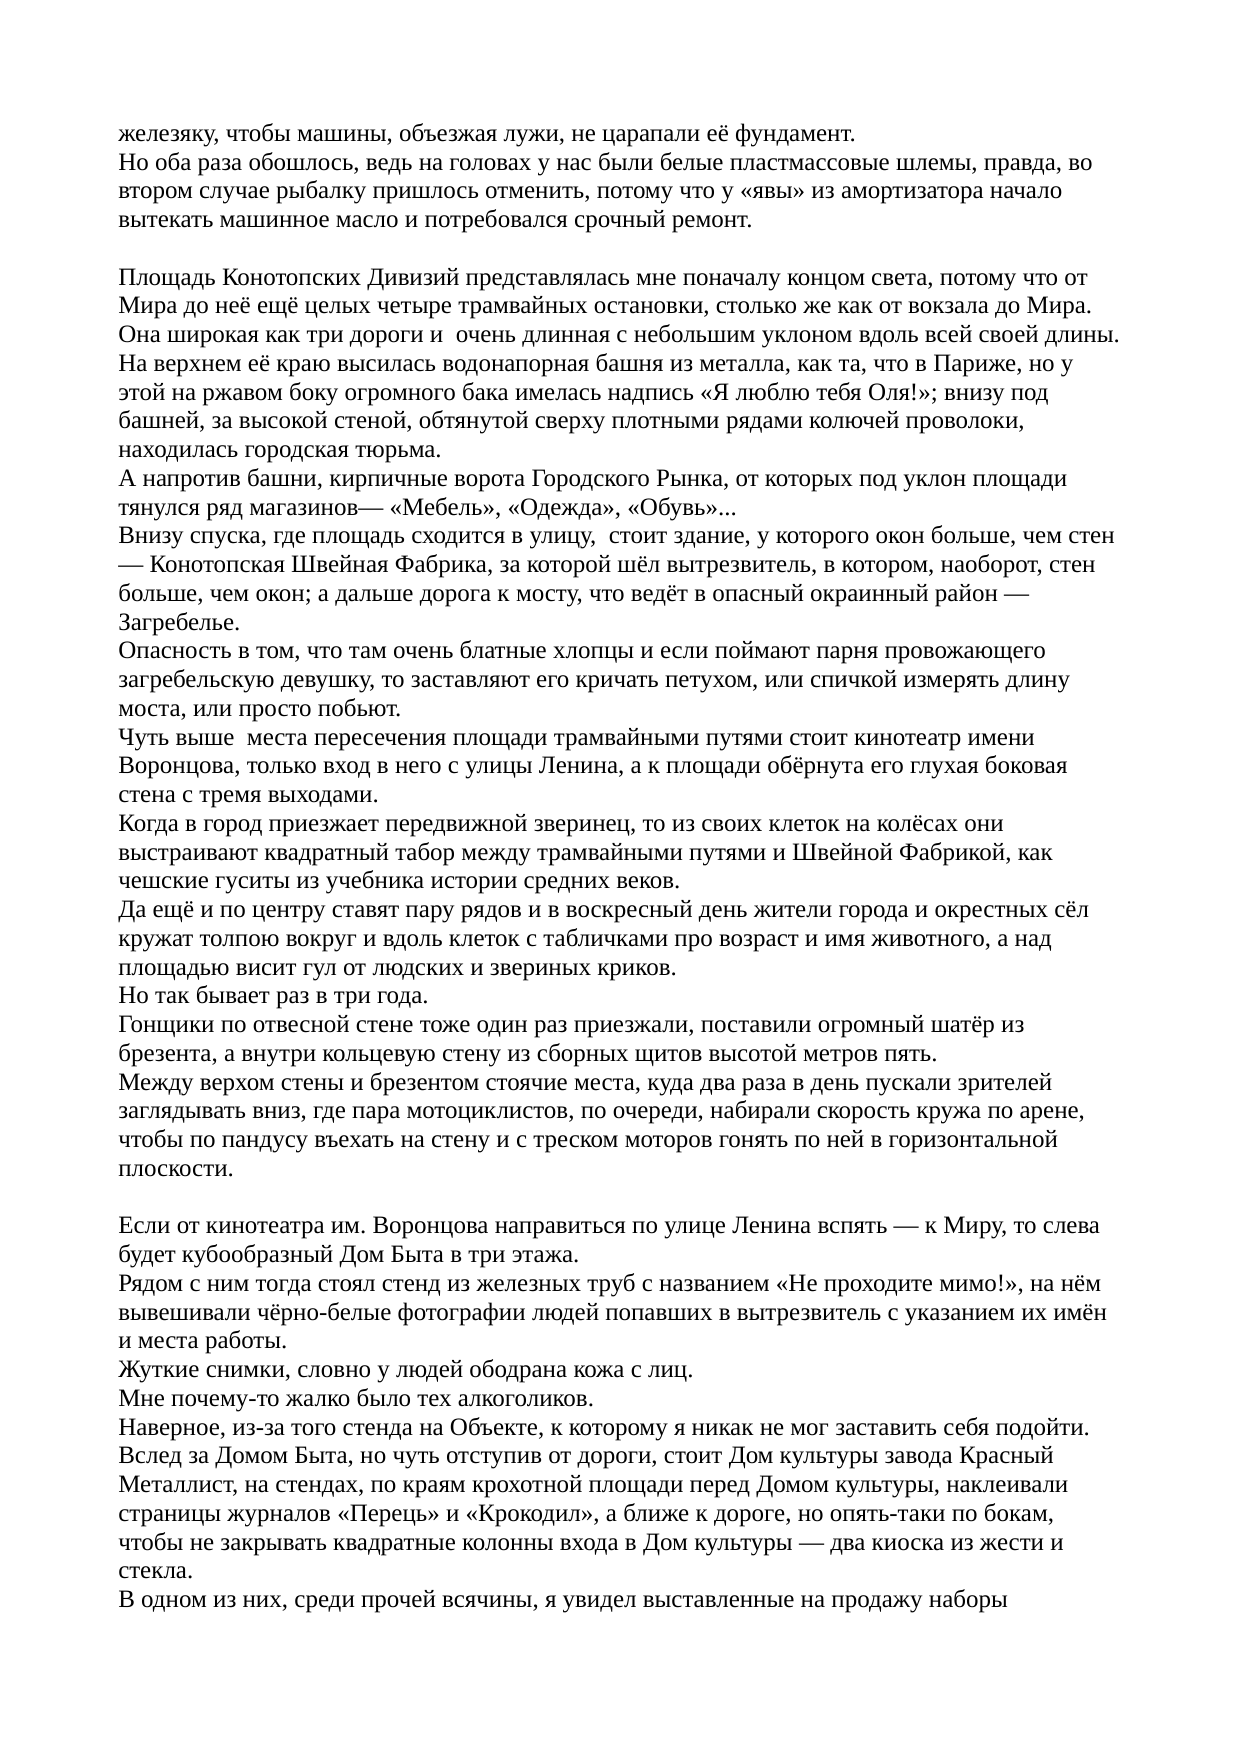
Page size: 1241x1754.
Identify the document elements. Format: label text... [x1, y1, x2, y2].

text железяку, чтобы машины, объезжая лужи, не царапали её фундамент. [118, 118, 1122, 147]
text На верхнем её краю высилась водонапорная башня из металла, как та, что в Париже, но у этой на ржавом боку огромного бака имелась надпись «Я люблю тебя Оля!»; внизу под башней, за высокой стеной, обтянутой сверху плотными рядами колючей проволоки, находилась городская тюрьма. [118, 348, 1122, 463]
text Опасность в том, что там очень блатные хлопцы и если поймают парня провожающего загребельскую девушку, то заставляют его кричать петухом, или спичкой измерять длину моста, или просто побьют. [118, 636, 1122, 722]
text Наверное, из-за того стенда на Объекте, к которому я никак не мог заставить себя подойти. [118, 1412, 1122, 1441]
text Если от кинотеатра им. Воронцова направиться по улице Ленина вспять — к Миру, то слева будет кубообразный Дом Быта в три этажа. [118, 1211, 1122, 1268]
text Между верхом стены и брезентом стоячие места, куда два раза в день пускали зрителей заглядывать вниз, где пара мотоциклистов, по очереди, набирали скорость кружа по арене, чтобы по пандусу въехать на стену и с треском моторов гонять по ней в горизонтальной плоскости. [118, 1067, 1122, 1182]
text Жуткие снимки, словно у людей ободрана кожа с лиц. [118, 1354, 1122, 1383]
text Когда в город приезжает передвижной зверинец, то из своих клеток на колёсах они выстраивают квадратный табор между трамвайными путями и Швейной Фабрикой, как чешские гуситы из учебника истории средних веков. [118, 808, 1122, 894]
text Чуть выше места пересечения площади трамвайными путями стоит кинотеатр имени Воронцова, только вход в него с улицы Ленина, а к площади обёрнута его глухая боковая стена с тремя выходами. [118, 722, 1122, 808]
text А напротив башни, кирпичные ворота Городского Рынка, от которых под уклон площади тянулся ряд магазинов— «Мебель», «Одежда», «Обувь»... [118, 463, 1122, 521]
text Внизу спуска, где площадь сходится в улицу, стоит здание, у которого окон больше, чем стен — Конотопская Швейная Фабрика, за которой шёл вытрезвитель, в котором, наоборот, стен больше, чем окон; а дальше дорога к мосту, что ведёт в опасный окраинный район — Загребелье. [118, 521, 1122, 636]
text Но оба раза обошлось, ведь на головах у нас были белые пластмассовые шлемы, правда, во втором случае рыбалку пришлось отменить, потому что у «явы» из амортизатора начало вытекать машинное масло и потребовался срочный ремонт. [118, 147, 1122, 233]
text Она широкая как три дороги и очень длинная с небольшим уклоном вдоль всей своей длины. [118, 319, 1122, 348]
text Рядом с ним тогда стоял стенд из железных труб с названием «Не проходите мимо!», на нём вывешивали чёрно-белые фотографии людей попавших в вытрезвитель с указанием их имён и места работы. [118, 1268, 1122, 1354]
text Мне почему-то жалко было тех алкоголиков. [118, 1383, 1122, 1412]
text Площадь Конотопских Дивизий представлялась мне поначалу концом света, потому что от Мира до неё ещё целых четыре трамвайных остановки, столько же как от вокзала до Мира. [118, 262, 1122, 319]
text Да ещё и по центру ставят пару рядов и в воскресный день жители города и окрестных сёл кружат толпою вокруг и вдоль клеток с табличками про возраст и имя животного, а над площадью висит гул от людских и звериных криков. [118, 894, 1122, 981]
text Вслед за Домом Быта, но чуть отступив от дороги, стоит Дом культуры завода Красный Металлист, на стендах, по краям крохотной площади перед Домом культуры, наклеивали страницы журналов «Перець» и «Крокодил», а ближе к дороге, но опять-таки по бокам, чтобы не закрывать квадратные колонны входа в Дом культуры — два киоска из жести и стекла. [118, 1441, 1122, 1584]
text Гонщики по отвесной стене тоже один раз приезжали, поставили огромный шатёр из брезента, а внутри кольцевую стену из сборных щитов высотой метров пять. [118, 1009, 1122, 1067]
text Но так бывает раз в три года. [118, 981, 1122, 1009]
text В одном из них, среди прочей всячины, я увидел выставленные на продажу наборы [118, 1584, 1122, 1613]
